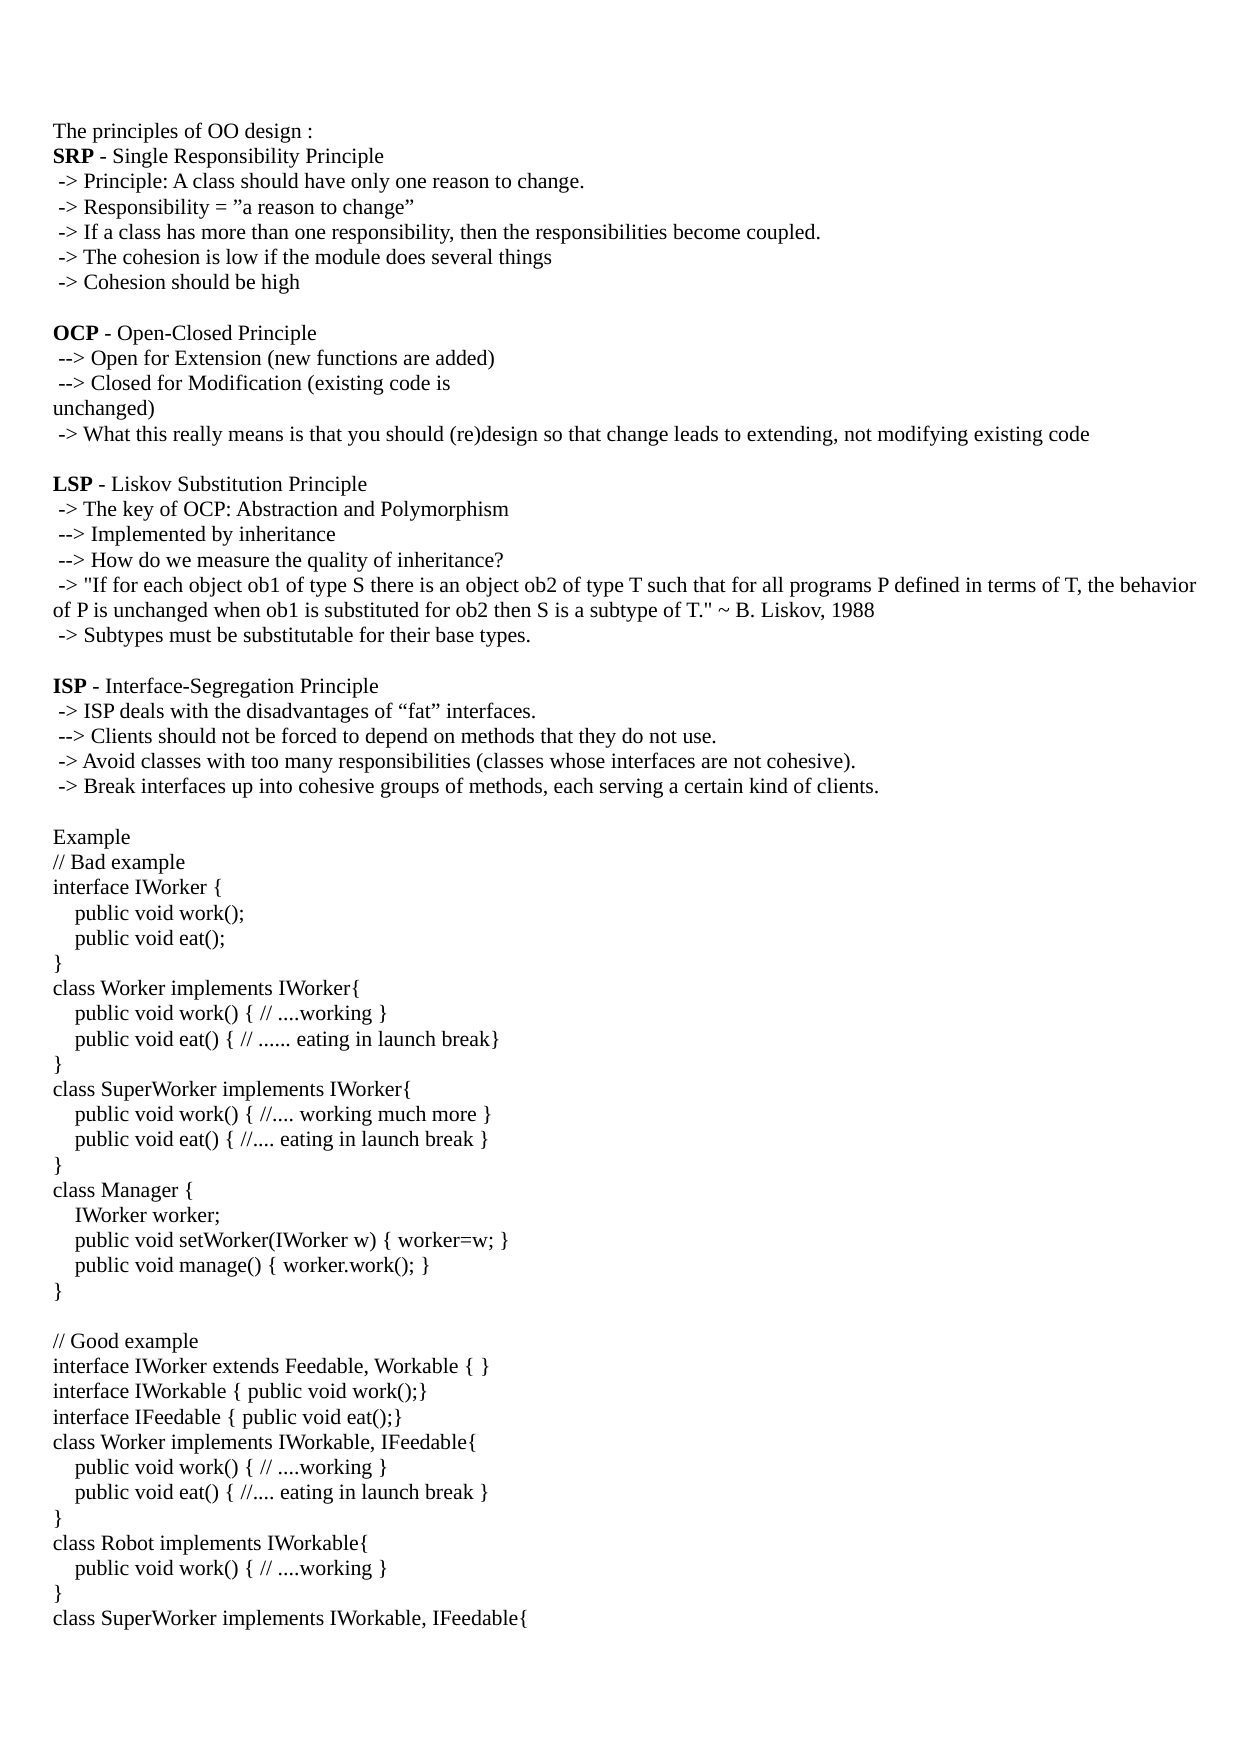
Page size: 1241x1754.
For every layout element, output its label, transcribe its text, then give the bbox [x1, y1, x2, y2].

text --> Open for Extension (new functions are added) [53, 345, 1197, 370]
text public void eat() { //.... eating in launch break } [53, 1126, 1197, 1152]
text LSP - Liskov Substitution Principle [53, 471, 1197, 496]
text class SuperWorker implements IWorker{ [53, 1076, 1197, 1101]
text --> Clients should not be forced to depend on methods that they do not use. [53, 723, 1197, 748]
text -> The cohesion is low if the module does several things [53, 244, 1197, 269]
text } [53, 1051, 1197, 1076]
text -> Subtypes must be substitutable for their base types. [53, 622, 1197, 647]
text public void eat() { //.... eating in launch break } [53, 1479, 1197, 1504]
text ISP - Interface-Segregation Principle [53, 673, 1197, 698]
text public void work() { // ....working } [53, 1000, 1197, 1026]
text // Good example [53, 1328, 1197, 1353]
text interface IWorker { [53, 874, 1197, 899]
text public void eat(); [53, 925, 1197, 950]
text class Robot implements IWorkable{ [53, 1530, 1197, 1555]
text public void setWorker(IWorker w) { worker=w; } [53, 1227, 1197, 1252]
text -> "If for each object ob1 of type S there is an object ob2 of type T such that for all programs P defined in terms of T, the behavior of P is unchanged when ob1 is substituted for ob2 then S is a subtype of T." ~ B. Liskov, 1988 [53, 572, 1197, 622]
text --> Implemented by inheritance [53, 521, 1197, 547]
text --> How do we measure the quality of inheritance? [53, 547, 1197, 572]
text Example [53, 824, 1197, 849]
text class Manager { [53, 1177, 1197, 1202]
text interface IFeedable { public void eat();} [53, 1404, 1197, 1429]
text class SuperWorker implements IWorkable, IFeedable{ [53, 1605, 1197, 1631]
text -> ISP deals with the disadvantages of “fat” interfaces. [53, 698, 1197, 723]
text interface IWorkable { public void work();} [53, 1378, 1197, 1404]
text -> Avoid classes with too many responsibilities (classes whose interfaces are not cohesive). [53, 748, 1197, 773]
text -> If a class has more than one responsibility, then the responsibilities become coupled. [53, 219, 1197, 244]
text public void work() { //.... working much more } [53, 1101, 1197, 1126]
text -> The key of OCP: Abstraction and Polymorphism [53, 496, 1197, 521]
text } [53, 1152, 1197, 1177]
text SRP - Single Responsibility Principle [53, 143, 1197, 168]
text The principles of OO design : [53, 118, 1197, 143]
text public void work() { // ....working } [53, 1454, 1197, 1479]
text -> Cohesion should be high [53, 269, 1197, 294]
text --> Closed for Modification (existing code is [53, 370, 1197, 395]
text OCP - Open-Closed Principle [53, 320, 1197, 345]
text IWorker worker; [53, 1202, 1197, 1227]
text -> What this really means is that you should (re)design so that change leads to extending, not modifying existing code [53, 421, 1197, 446]
text public void work() { // ....working } [53, 1555, 1197, 1580]
text -> Principle: A class should have only one reason to change. [53, 168, 1197, 194]
text interface IWorker extends Feedable, Workable { } [53, 1353, 1197, 1378]
text } [53, 950, 1197, 975]
text } [53, 1278, 1197, 1303]
text } [53, 1580, 1197, 1605]
text public void manage() { worker.work(); } [53, 1252, 1197, 1278]
text public void work(); [53, 899, 1197, 925]
text // Bad example [53, 849, 1197, 874]
text -> Responsibility = ”a reason to change” [53, 194, 1197, 219]
text public void eat() { // ...... eating in launch break} [53, 1026, 1197, 1051]
text class Worker implements IWorkable, IFeedable{ [53, 1429, 1197, 1454]
text -> Break interfaces up into cohesive groups of methods, each serving a certain kind of clients. [53, 773, 1197, 799]
text class Worker implements IWorker{ [53, 975, 1197, 1000]
text } [53, 1504, 1197, 1530]
text unchanged) [53, 395, 1197, 421]
